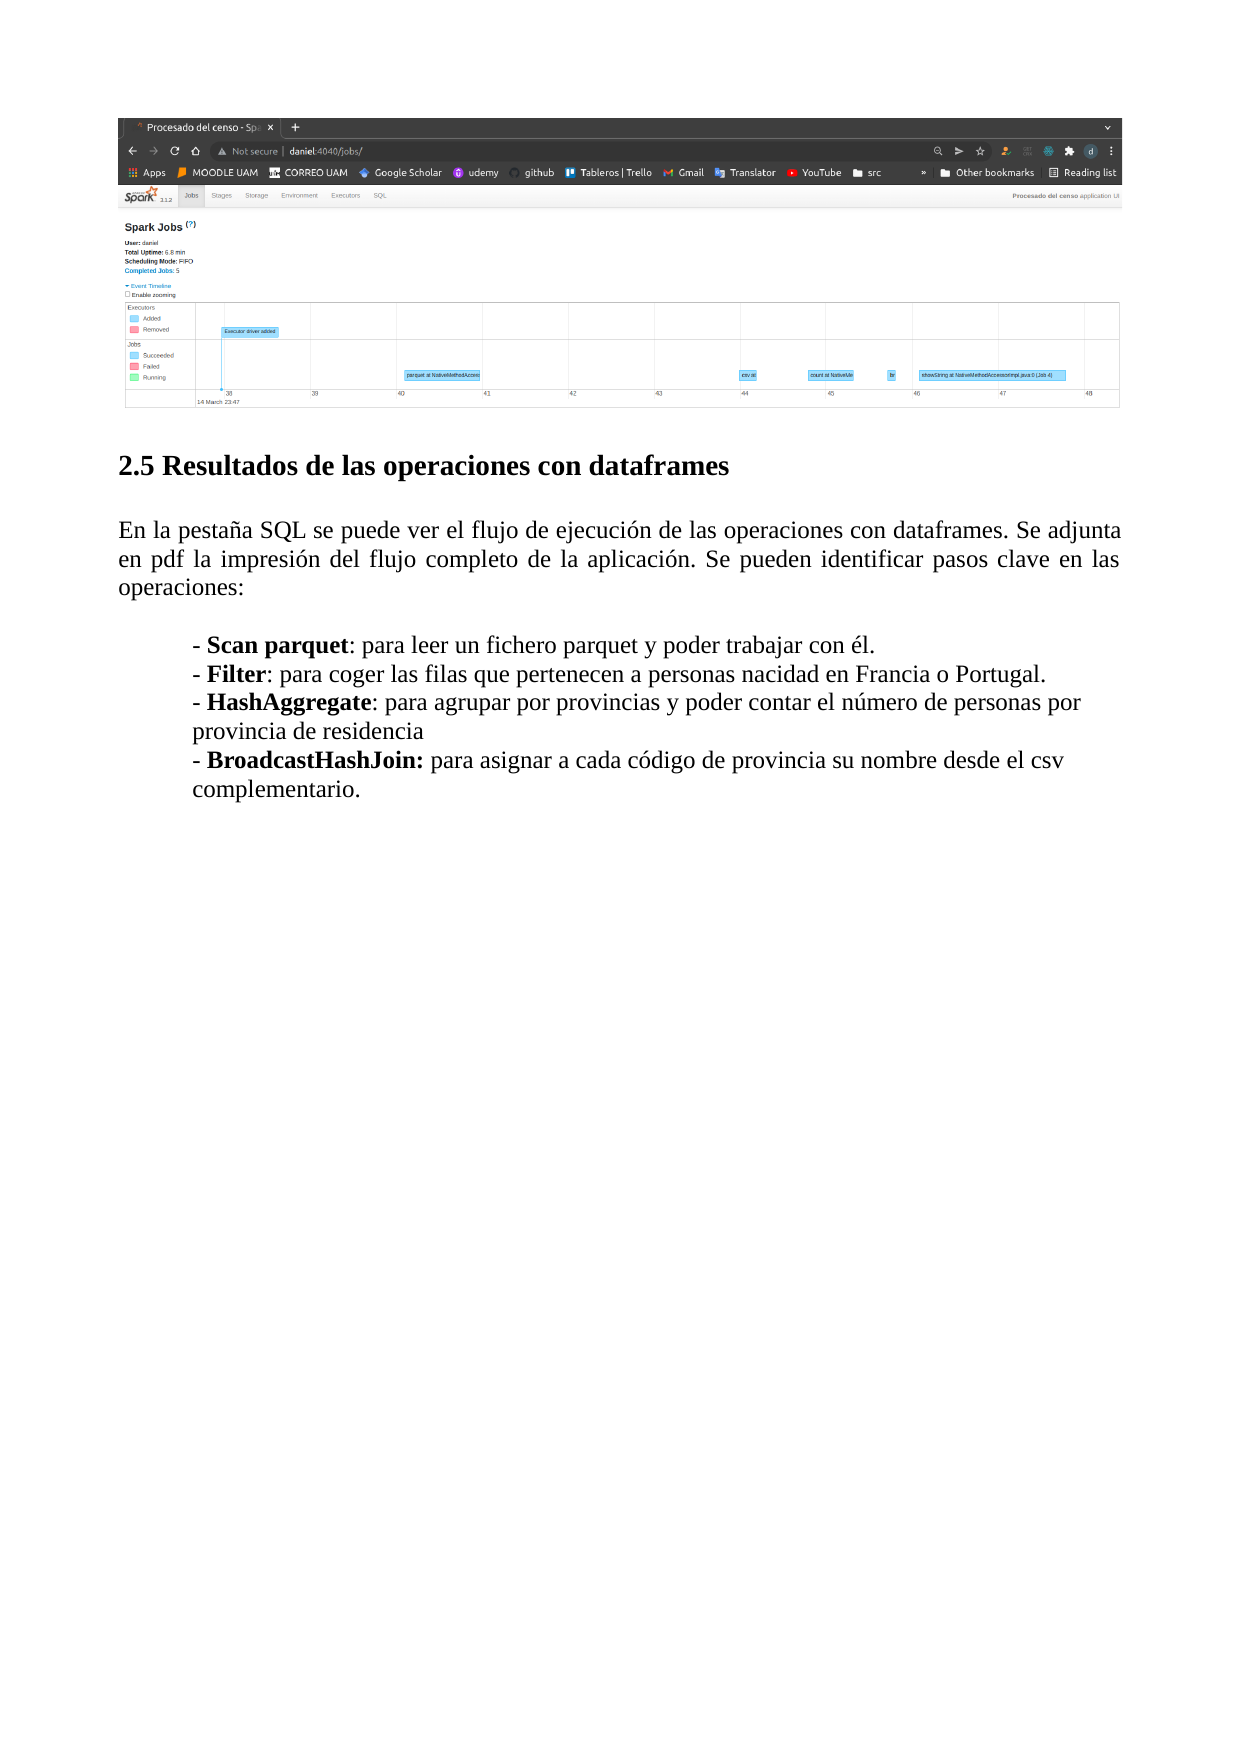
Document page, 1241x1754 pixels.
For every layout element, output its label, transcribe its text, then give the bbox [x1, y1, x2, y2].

text - Scan parquet: para leer un fichero parquet y poder trabajar con él. [118, 630, 1122, 659]
text - BroadcastHashJoin: para asignar a cada código de provincia su nombre desde el csv complementario. [118, 745, 1122, 802]
text En la pestaña SQL se puede ver el flujo de ejecución de las operaciones con dataframes. Se adjunta en pdf la impresión del flujo completo de la aplicación. Se pueden identificar pasos clave en las operaciones: [118, 515, 1122, 601]
text 2.5 Resultados de las operaciones con dataframes [118, 448, 1122, 481]
picture [118, 118, 1123, 415]
text - Filter: para coger las filas que pertenecen a personas nacidad en Francia o Portugal. [118, 659, 1122, 687]
text - HashAggregate: para agrupar por provincias y poder contar el número de personas por provincia de residencia [118, 687, 1122, 745]
